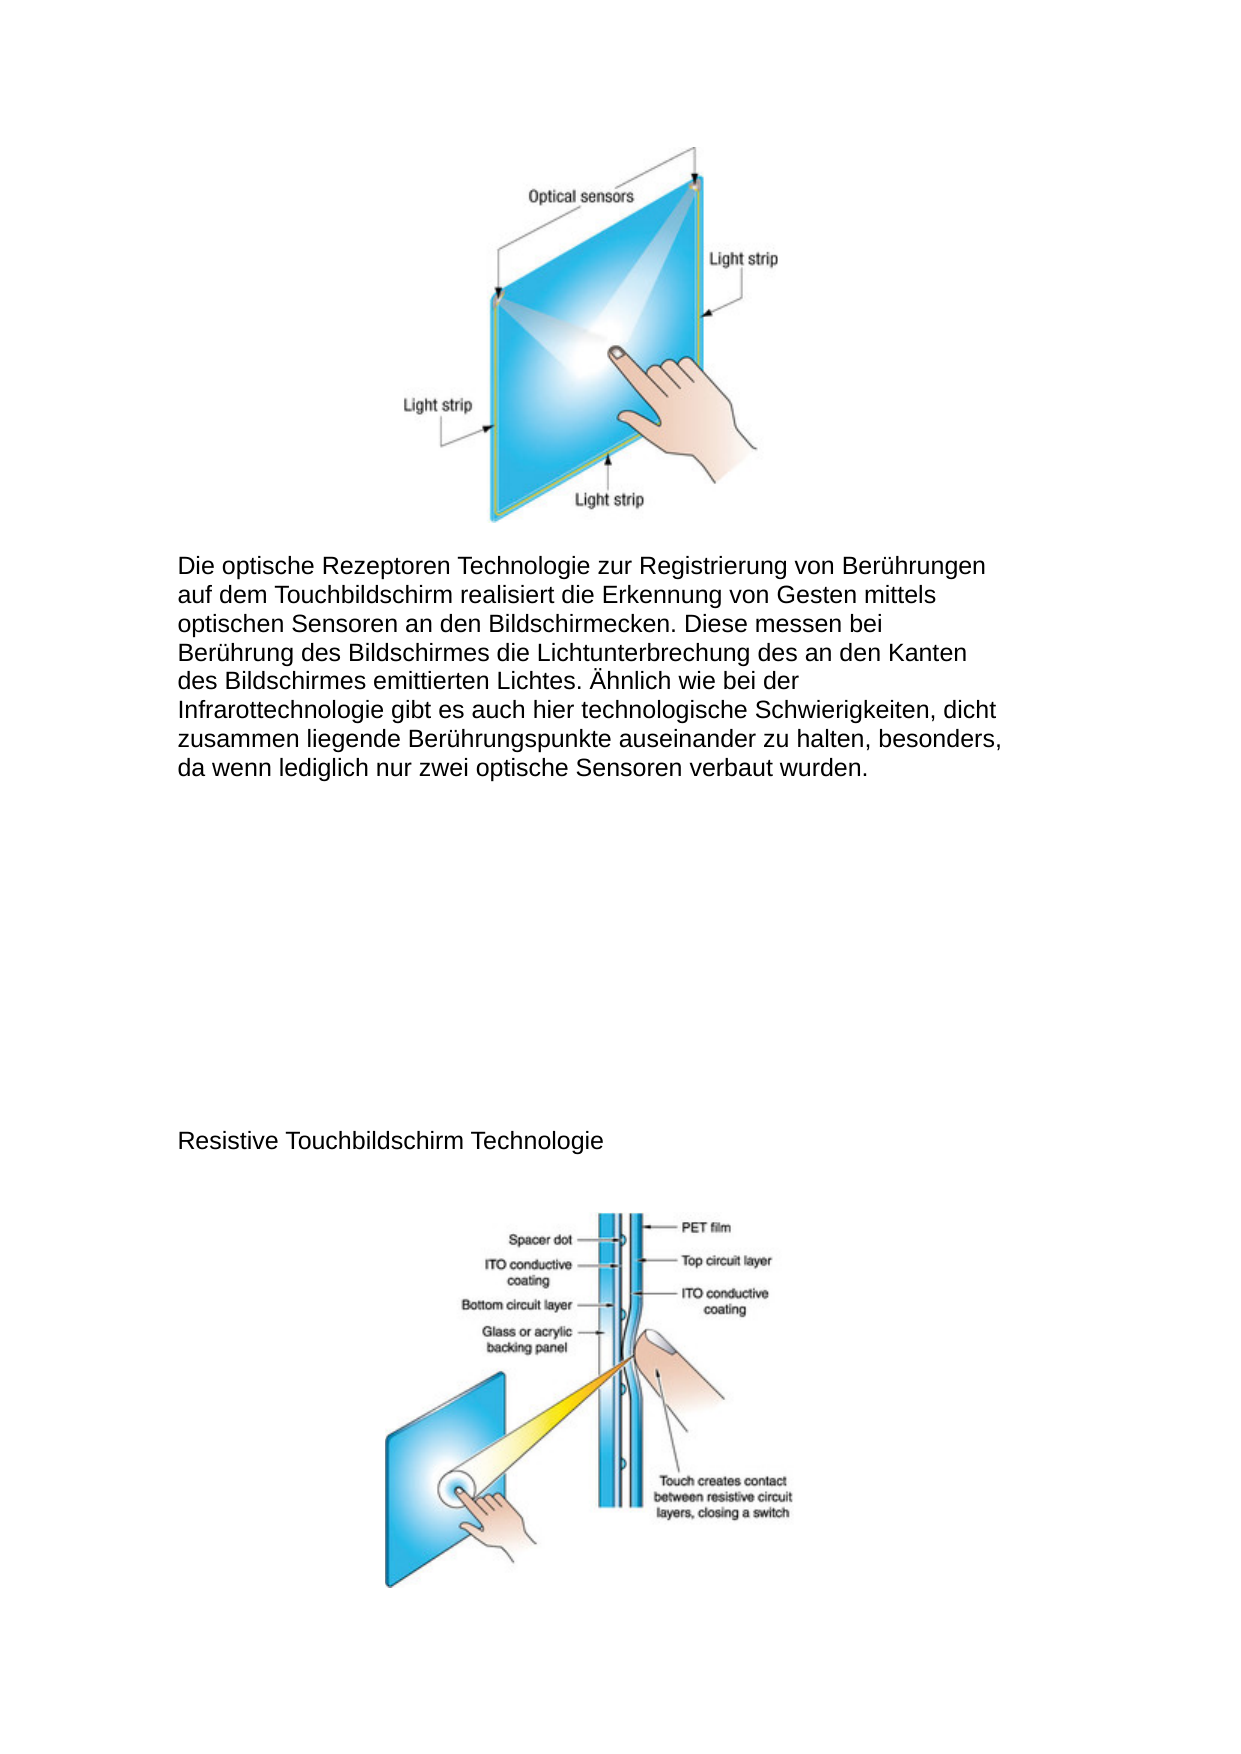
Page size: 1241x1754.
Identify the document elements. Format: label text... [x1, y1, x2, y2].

picture [385, 1212, 797, 1588]
picture [403, 147, 778, 523]
text Resistive Touchbildschirm Technologie [177, 1126, 1004, 1155]
text Die optische Rezeptoren Technologie zur Registrierung von Berührungen auf dem Touchbildschirm realisiert die Erkennung von Gesten mittels optischen Sensoren an den Bildschirmecken. Diese messen bei Berührung des Bildschirmes die Lichtunterbrechung des an den Kanten des Bildschirmes emittierten Lichtes. Ähnlich wie bei der Infrarottechnologie gibt es auch hier technologische Schwierigkeiten, dicht zusammen liegende Berührungspunkte auseinander zu halten, besonders, da wenn lediglich nur zwei optische Sensoren verbaut wurden. [177, 551, 1004, 781]
